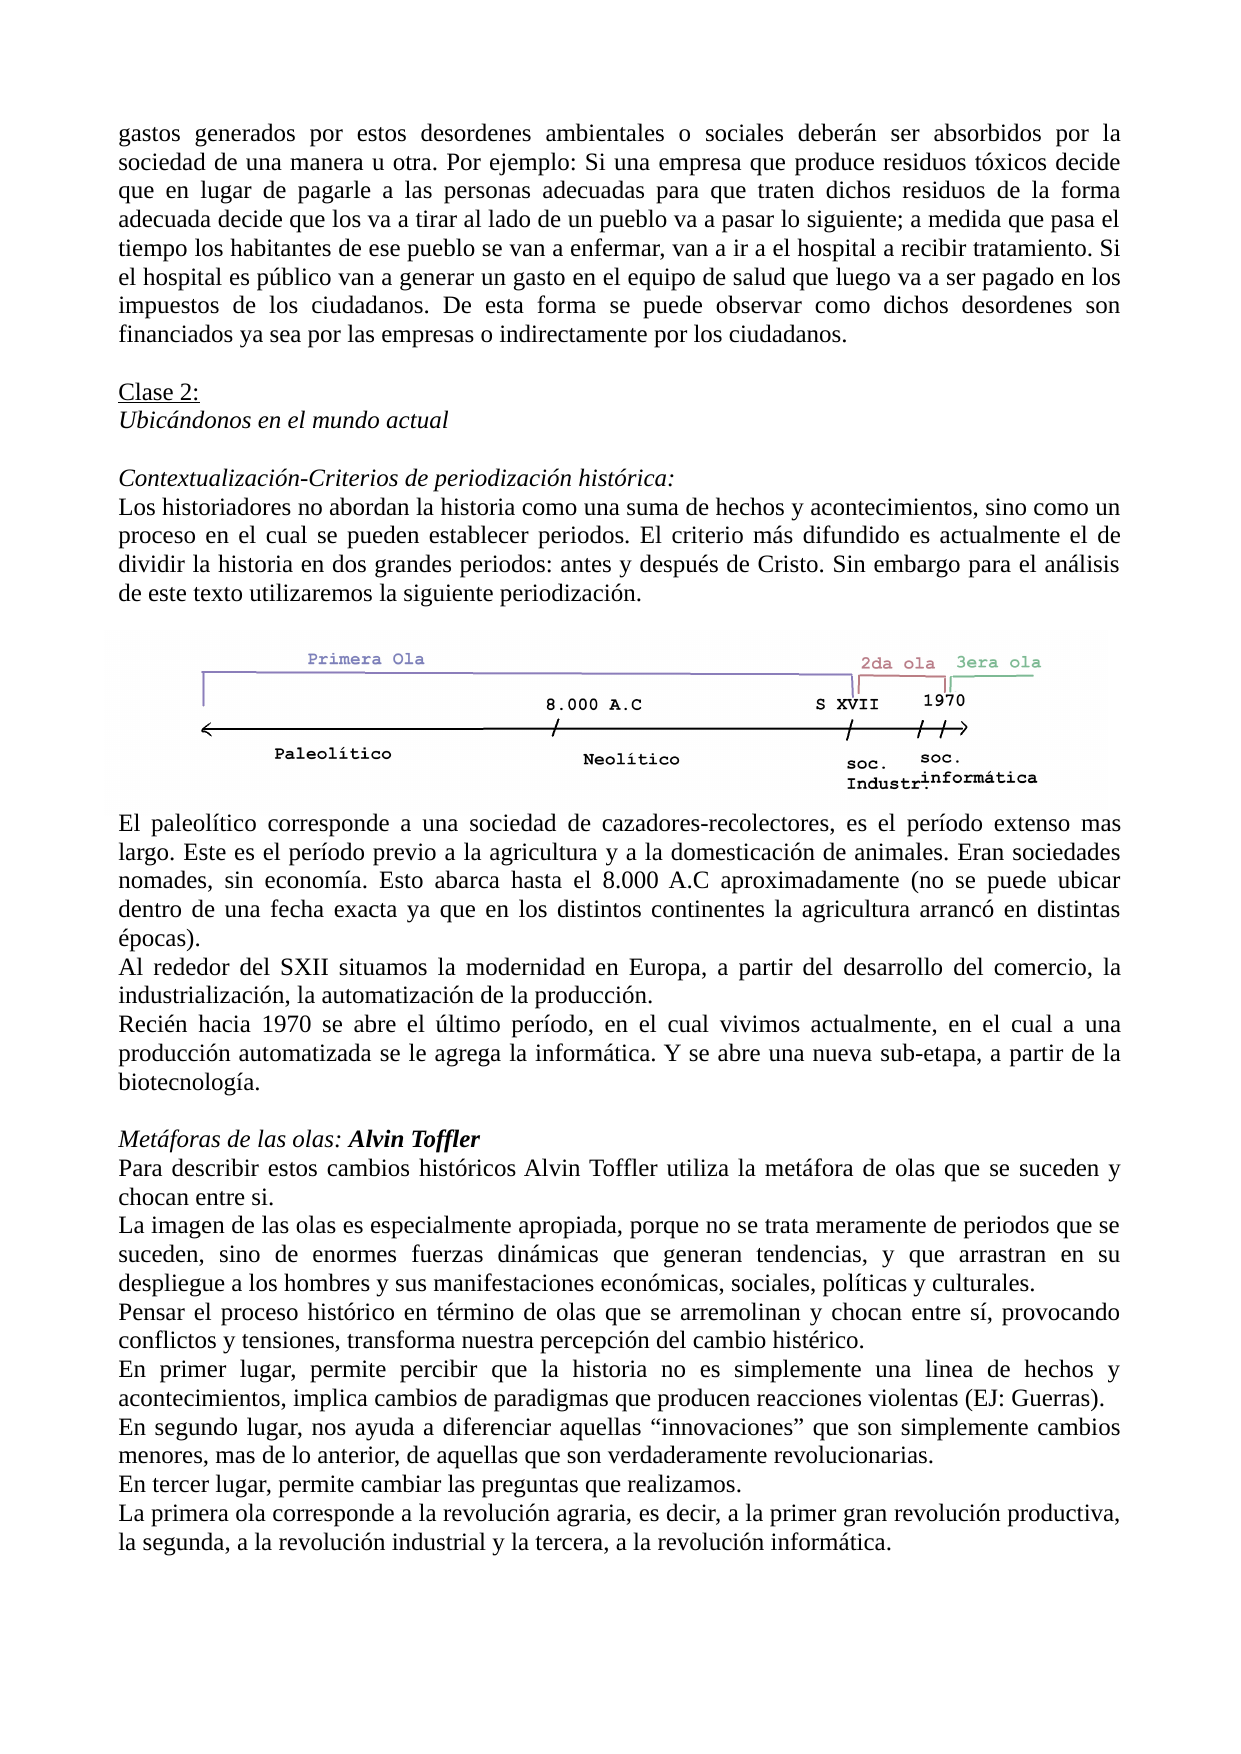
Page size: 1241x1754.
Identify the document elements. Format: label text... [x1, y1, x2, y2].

text En segundo lugar, nos ayuda a diferenciar aquellas “innovaciones” que son simplemente cambios menores, mas de lo anterior, de aquellas que son verdaderamente revolucionarias. [118, 1412, 1122, 1469]
picture [103, 630, 1108, 647]
text Pensar el proceso histórico en término de olas que se arremolinan y chocan entre sí, provocando conflictos y tensiones, transforma nuestra percepción del cambio histérico. [118, 1297, 1122, 1354]
text El paleolítico corresponde a una sociedad de cazadores-recolectores, es el período extenso mas largo. Este es el período previo a la agricultura y a la domesticación de animales. Eran sociedades nomades, sin economía. Esto abarca hasta el 8.000 A.C aproximadamente (no se puede ubicar dentro de una fecha exacta ya que en los distintos continentes la agricultura arrancó en distintas épocas). [118, 808, 1122, 952]
text gastos generados por estos desordenes ambientales o sociales deberán ser absorbidos por la sociedad de una manera u otra. Por ejemplo: Si una empresa que produce residuos tóxicos decide que en lugar de pagarle a las personas adecuadas para que traten dichos residuos de la forma adecuada decide que los va a tirar al lado de un pueblo va a pasar lo siguiente; a medida que pasa el tiempo los habitantes de ese pueblo se van a enfermar, van a ir a el hospital a recibir tratamiento. Si el hospital es público van a generar un gasto en el equipo de salud que luego va a ser pagado en los impuestos de los ciudadanos. De esta forma se puede observar como dichos desordenes son financiados ya sea por las empresas o indirectamente por los ciudadanos. [118, 118, 1122, 348]
text La primera ola corresponde a la revolución agraria, es decir, a la primer gran revolución productiva, la segunda, a la revolución industrial y la tercera, a la revolución informática. [118, 1498, 1122, 1556]
text Clase 2: [118, 377, 1122, 406]
text En primer lugar, permite percibir que la historia no es simplemente una linea de hechos y acontecimientos, implica cambios de paradigmas que producen reacciones violentas (EJ: Guerras). [118, 1354, 1122, 1412]
text En tercer lugar, permite cambiar las preguntas que realizamos. [118, 1469, 1122, 1498]
text Metáforas de las olas: Alvin Toffler [118, 1124, 1122, 1153]
text Ubicándonos en el mundo actual [118, 406, 1122, 434]
text Para describir estos cambios históricos Alvin Toffler utiliza la metáfora de olas que se suceden y chocan entre si. [118, 1153, 1122, 1211]
text Recién hacia 1970 se abre el último período, en el cual vivimos actualmente, en el cual a una producción automatizada se le agrega la informática. Y se abre una nueva sub-etapa, a partir de la biotecnología. [118, 1009, 1122, 1096]
text Los historiadores no abordan la historia como una suma de hechos y acontecimientos, sino como un proceso en el cual se pueden establecer periodos. El criterio más difundido es actualmente el de dividir la historia en dos grandes periodos: antes y después de Cristo. Sin embargo para el análisis de este texto utilizaremos la siguiente periodización. [118, 492, 1122, 607]
text Contextualización-Criterios de periodización histórica: [118, 463, 1122, 492]
text Al rededor del SXII situamos la modernidad en Europa, a partir del desarrollo del comercio, la industrialización, la automatización de la producción. [118, 952, 1122, 1009]
text La imagen de las olas es especialmente apropiada, porque no se trata meramente de periodos que se suceden, sino de enormes fuerzas dinámicas que generan tendencias, y que arrastran en su despliegue a los hombres y sus manifestaciones económicas, sociales, políticas y culturales. [118, 1211, 1122, 1297]
